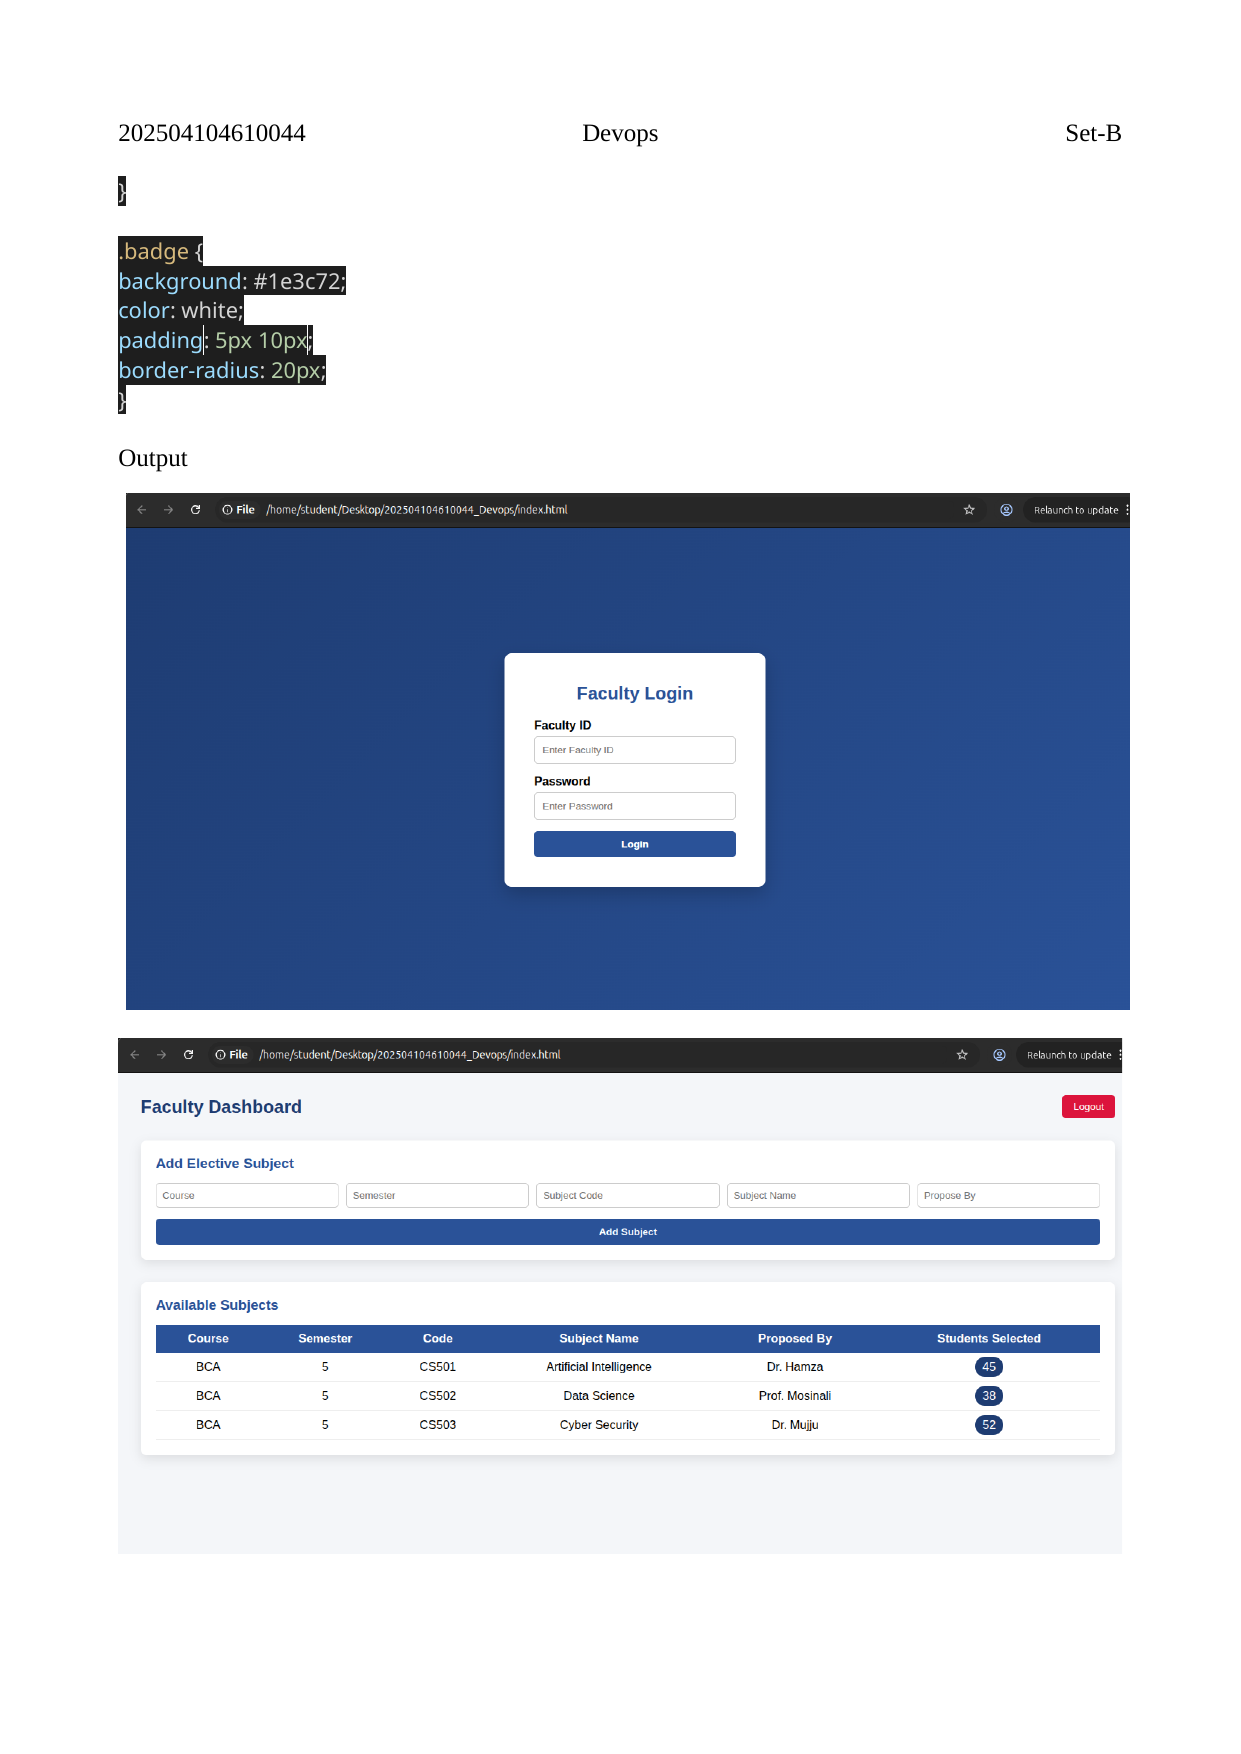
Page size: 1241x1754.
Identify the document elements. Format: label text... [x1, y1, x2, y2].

text background: #1e3c72; [118, 266, 1122, 295]
text Output [118, 443, 1122, 472]
text color: white; [118, 295, 1122, 325]
text padding: 5px 10px; [118, 325, 1122, 355]
text } [118, 176, 1122, 206]
text } [118, 385, 1122, 414]
text border-radius: 20px; [118, 355, 1122, 385]
picture [126, 493, 1130, 1010]
text .badge { [118, 236, 1122, 266]
picture [118, 1038, 1123, 1554]
